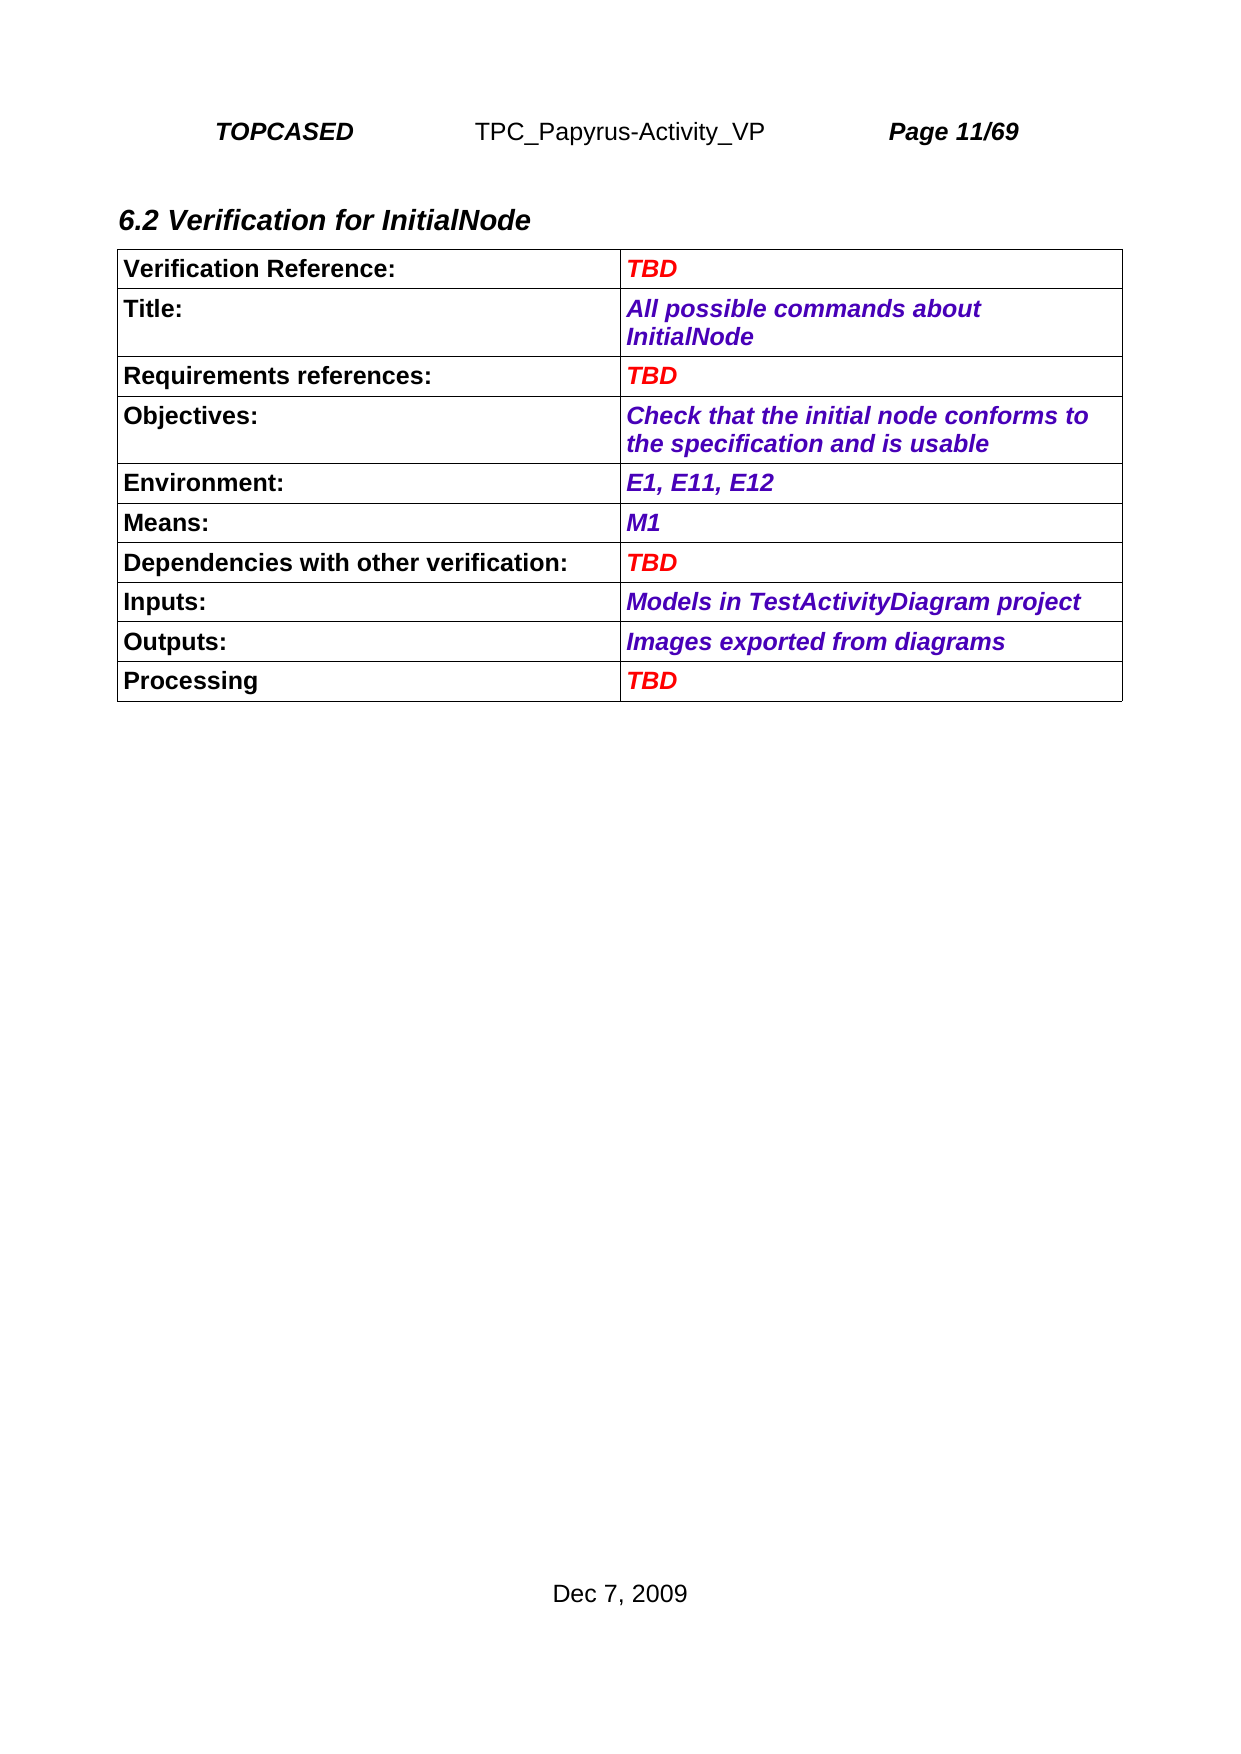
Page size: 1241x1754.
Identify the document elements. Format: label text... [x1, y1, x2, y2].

table_header Verification Reference: [118, 250, 620, 288]
table_cell Processing [118, 662, 620, 701]
subtitle Verification for InitialNode [118, 204, 1122, 236]
table_cell Models in TestActivityDiagram project [621, 583, 1122, 621]
table_cell Means: [118, 504, 620, 542]
table_cell M1 [621, 504, 1122, 542]
table_cell Title: [118, 289, 620, 356]
table_cell All possible commands about InitialNode [621, 289, 1122, 356]
table_cell TBD [621, 357, 1122, 396]
table_cell Requirements references: [118, 357, 620, 396]
table_cell Check that the initial node conforms to the specification and is usable [621, 397, 1122, 463]
table_cell Inputs: [118, 583, 620, 621]
table_cell Images exported from diagrams [621, 622, 1122, 661]
table_cell TBD [621, 543, 1122, 582]
table_cell TBD [621, 662, 1122, 701]
table_cell Dependencies with other verification: [118, 543, 620, 582]
table_cell Outputs: [118, 622, 620, 661]
table_cell Objectives: [118, 397, 620, 463]
table_cell E1, E11, E12 [621, 464, 1122, 503]
table_header TBD [621, 250, 1122, 288]
table_cell Environment: [118, 464, 620, 503]
